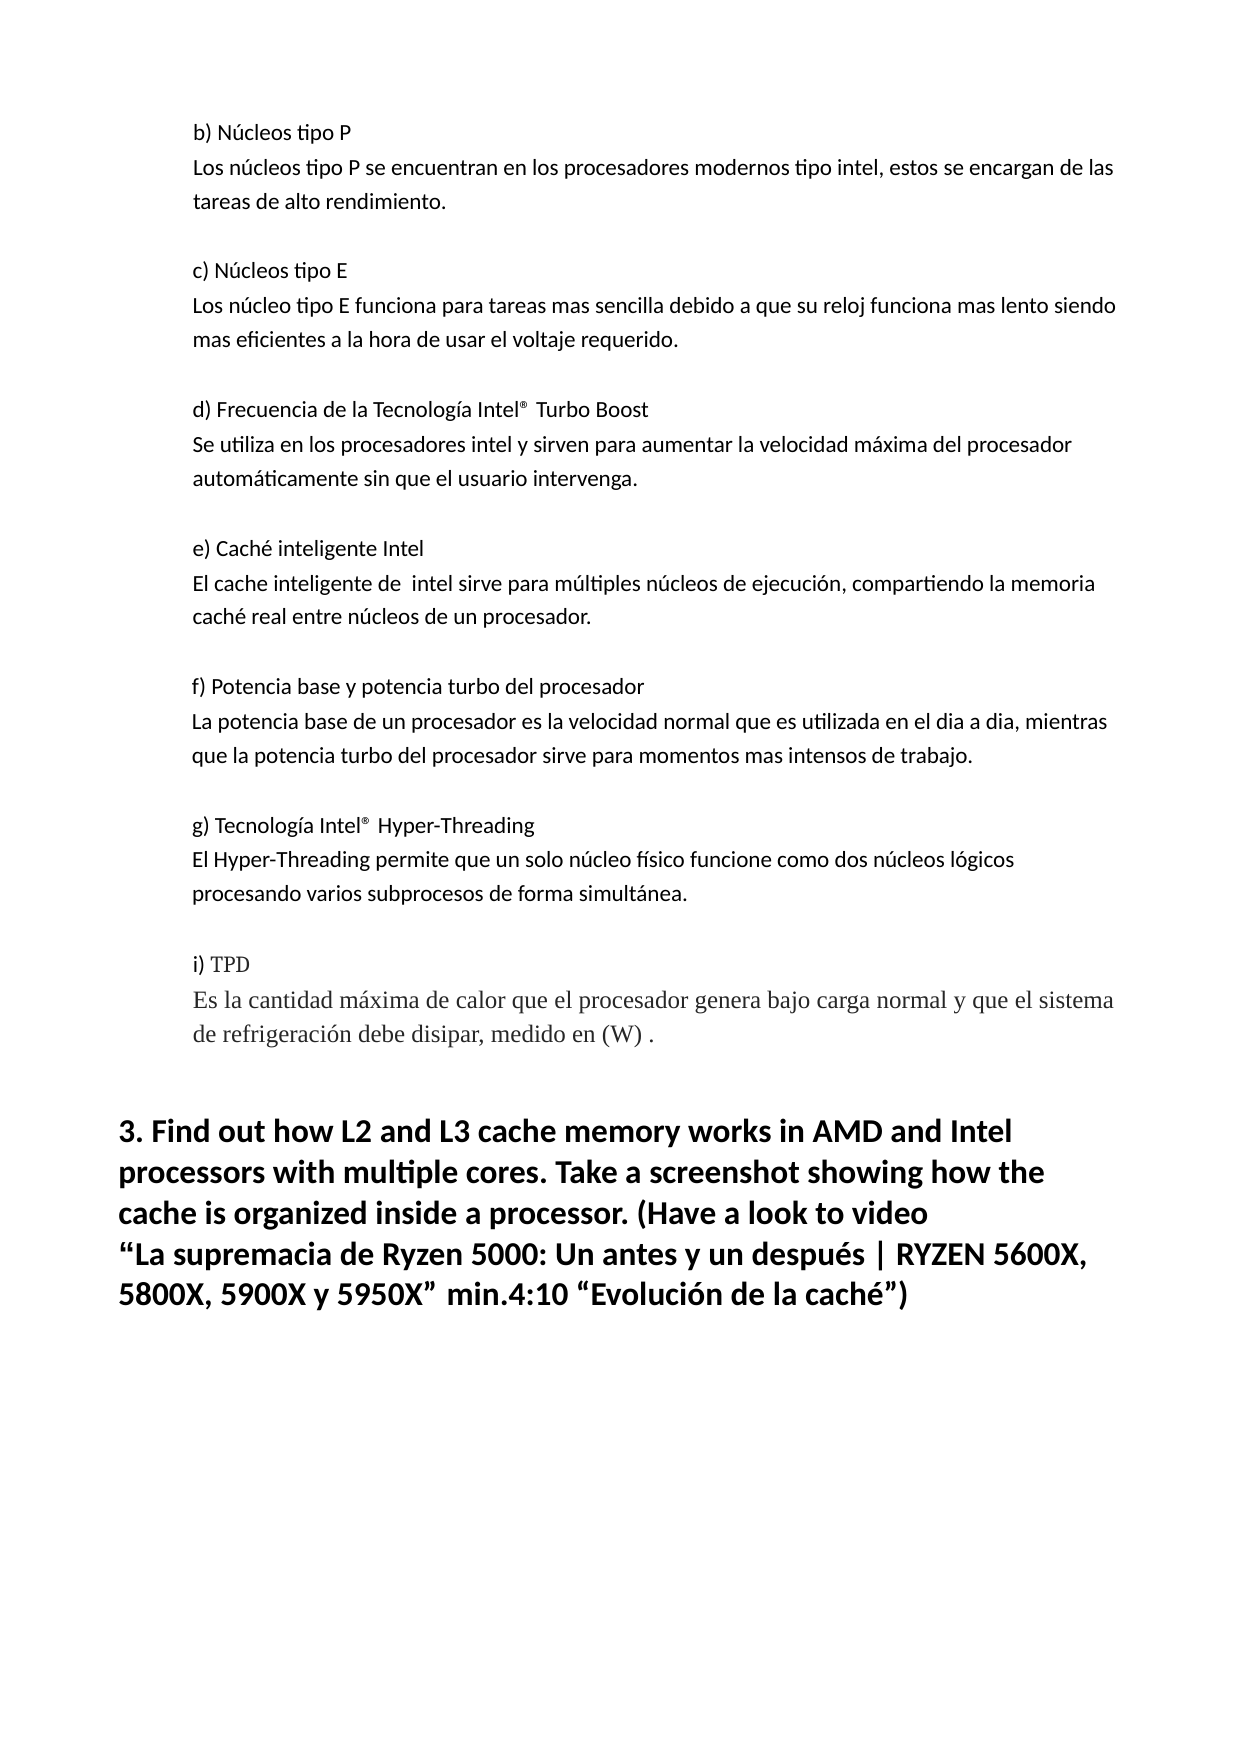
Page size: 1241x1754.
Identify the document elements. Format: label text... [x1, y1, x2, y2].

text Se utiliza en los procesadores intel y sirven para aumentar la velocidad máxima del procesador automáticamente sin que el usuario intervenga. [192, 430, 1122, 492]
text e) Caché inteligente Intel [192, 534, 1122, 562]
text Los núcleos tipo P se encuentran en los procesadores modernos tipo intel, estos se encargan de las tareas de alto rendimiento. [193, 153, 1122, 215]
text g) Tecnología Intel® Hyper-Threading [192, 811, 1122, 839]
text La potencia base de un procesador es la velocidad normal que es utilizada en el dia a dia, mientras que la potencia turbo del procesador sirve para momentos mas intensos de trabajo. [192, 707, 1122, 769]
subtitle 3. Find out how L2 and L3 cache memory works in AMD and Intel processors with multiple cores. Take a screenshot showing how the cache is organized inside a processor. (Have a look to video “La supremacia de Ryzen 5000: Un antes y un después | RYZEN 5600X, 5800X, 5900X y 5950X” min.4:10 “Evolución de la caché”) [118, 1110, 1122, 1314]
text c) Núcleos tipo E [192, 257, 1122, 285]
text b) Núcleos tipo P [193, 118, 1122, 146]
text Los núcleo tipo E funciona para tareas mas sencilla debido a que su reloj funciona mas lento siendo mas eficientes a la hora de usar el voltaje requerido. [192, 291, 1122, 353]
text El cache inteligente de intel sirve para múltiples núcleos de ejecución, compartiendo la memoria caché real entre núcleos de un procesador. [192, 569, 1122, 631]
text f) Potencia base y potencia turbo del procesador [192, 672, 1122, 700]
text Es la cantidad máxima de calor que el procesador genera bajo carga normal y que el sistema de refrigeración debe disipar, medido en (W) . [193, 985, 1122, 1048]
text i) TPD [193, 949, 1122, 978]
text d) Frecuencia de la Tecnología Intel® Turbo Boost [192, 395, 1122, 423]
text El Hyper-Threading permite que un solo núcleo físico funcione como dos núcleos lógicos procesando varios subprocesos de forma simultánea. [192, 846, 1122, 907]
